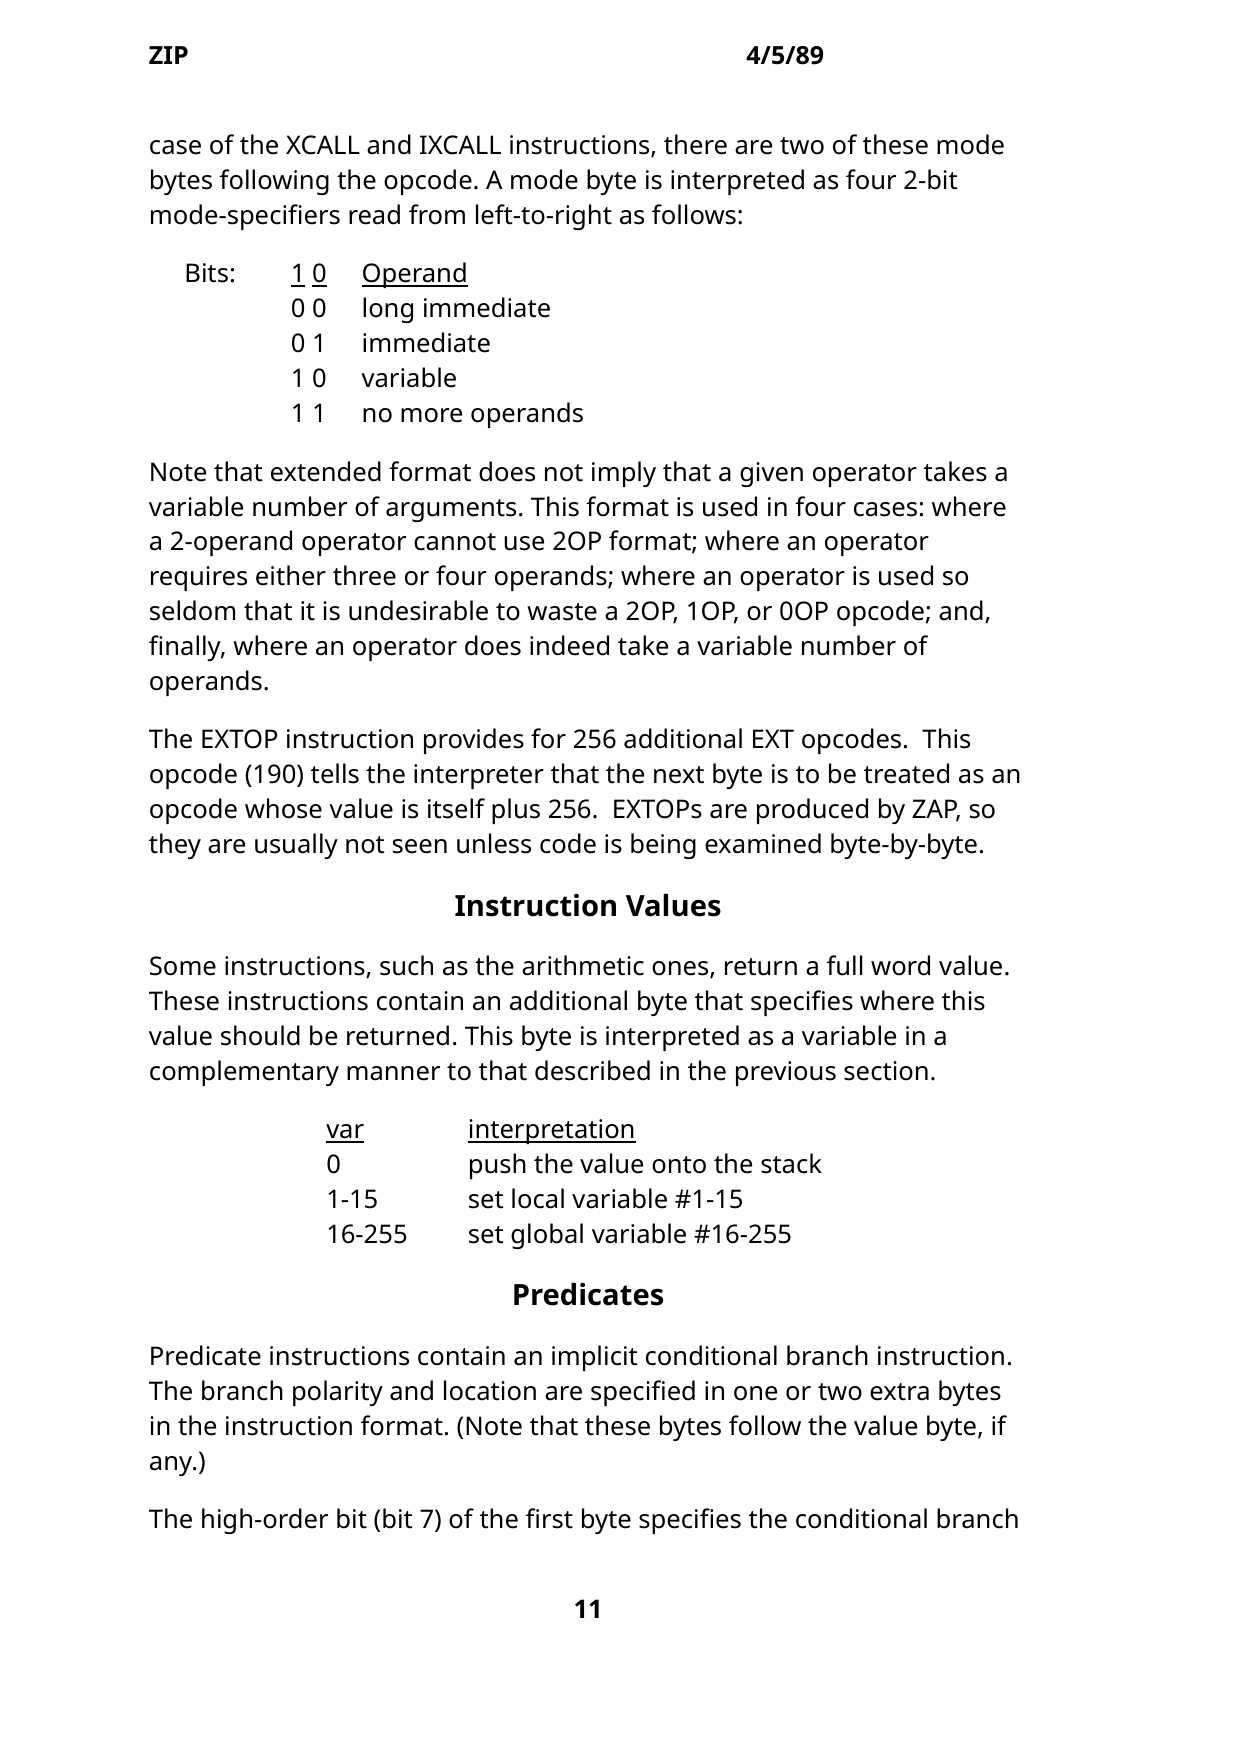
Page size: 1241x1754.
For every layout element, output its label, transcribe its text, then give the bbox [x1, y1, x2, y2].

text case of the XCALL and IXCALL instructions, there are two of these mode bytes following the opcode. A mode byte is interpreted as four 2-bit mode-specifiers read from left-to-right as follows: [149, 127, 1027, 232]
text The EXTOP instruction provides for 256 additional EXT opcodes. This opcode (190) tells the interpreter that the next byte is to be treated as an opcode whose value is itself plus 256. EXTOPs are produced by ZAP, so they are usually not seen unless code is being examined byte-by-byte. [149, 722, 1027, 861]
text Note that extended format does not imply that a given operator takes a variable number of arguments. This format is used in four cases: where a 2-operand operator cannot use 2OP format; where an operator requires either three or four operands; where an operator is used so seldom that it is undesirable to waste a 2OP, 1OP, or 0OP opcode; and, finally, where an operator does indeed take a variable number of operands. [149, 454, 1027, 698]
subtitle Predicates [149, 1274, 1027, 1314]
text var interpretation 0 push the value onto the stack 1-15 set local variable #1-15 16-255 set global variable #16-255 [149, 1111, 1027, 1251]
text Bits: 1 0 Operand 0 0 long immediate 0 1 immediate 1 0 variable 1 1 no more operands [149, 256, 1027, 430]
text Some instructions, such as the arithmetic ones, return a full word value. These instructions contain an additional byte that specifies where this value should be returned. This byte is interpreted as a variable in a complementary manner to that described in the previous section. [149, 948, 1027, 1088]
text Predicate instructions contain an implicit conditional branch instruction. The branch polarity and location are specified in one or two extra bytes in the instruction format. (Note that these bytes follow the value byte, if any.) [149, 1338, 1027, 1477]
text The high-order bit (bit 7) of the first byte specifies the conditional branch [149, 1501, 1027, 1536]
subtitle Instruction Values [149, 885, 1027, 924]
